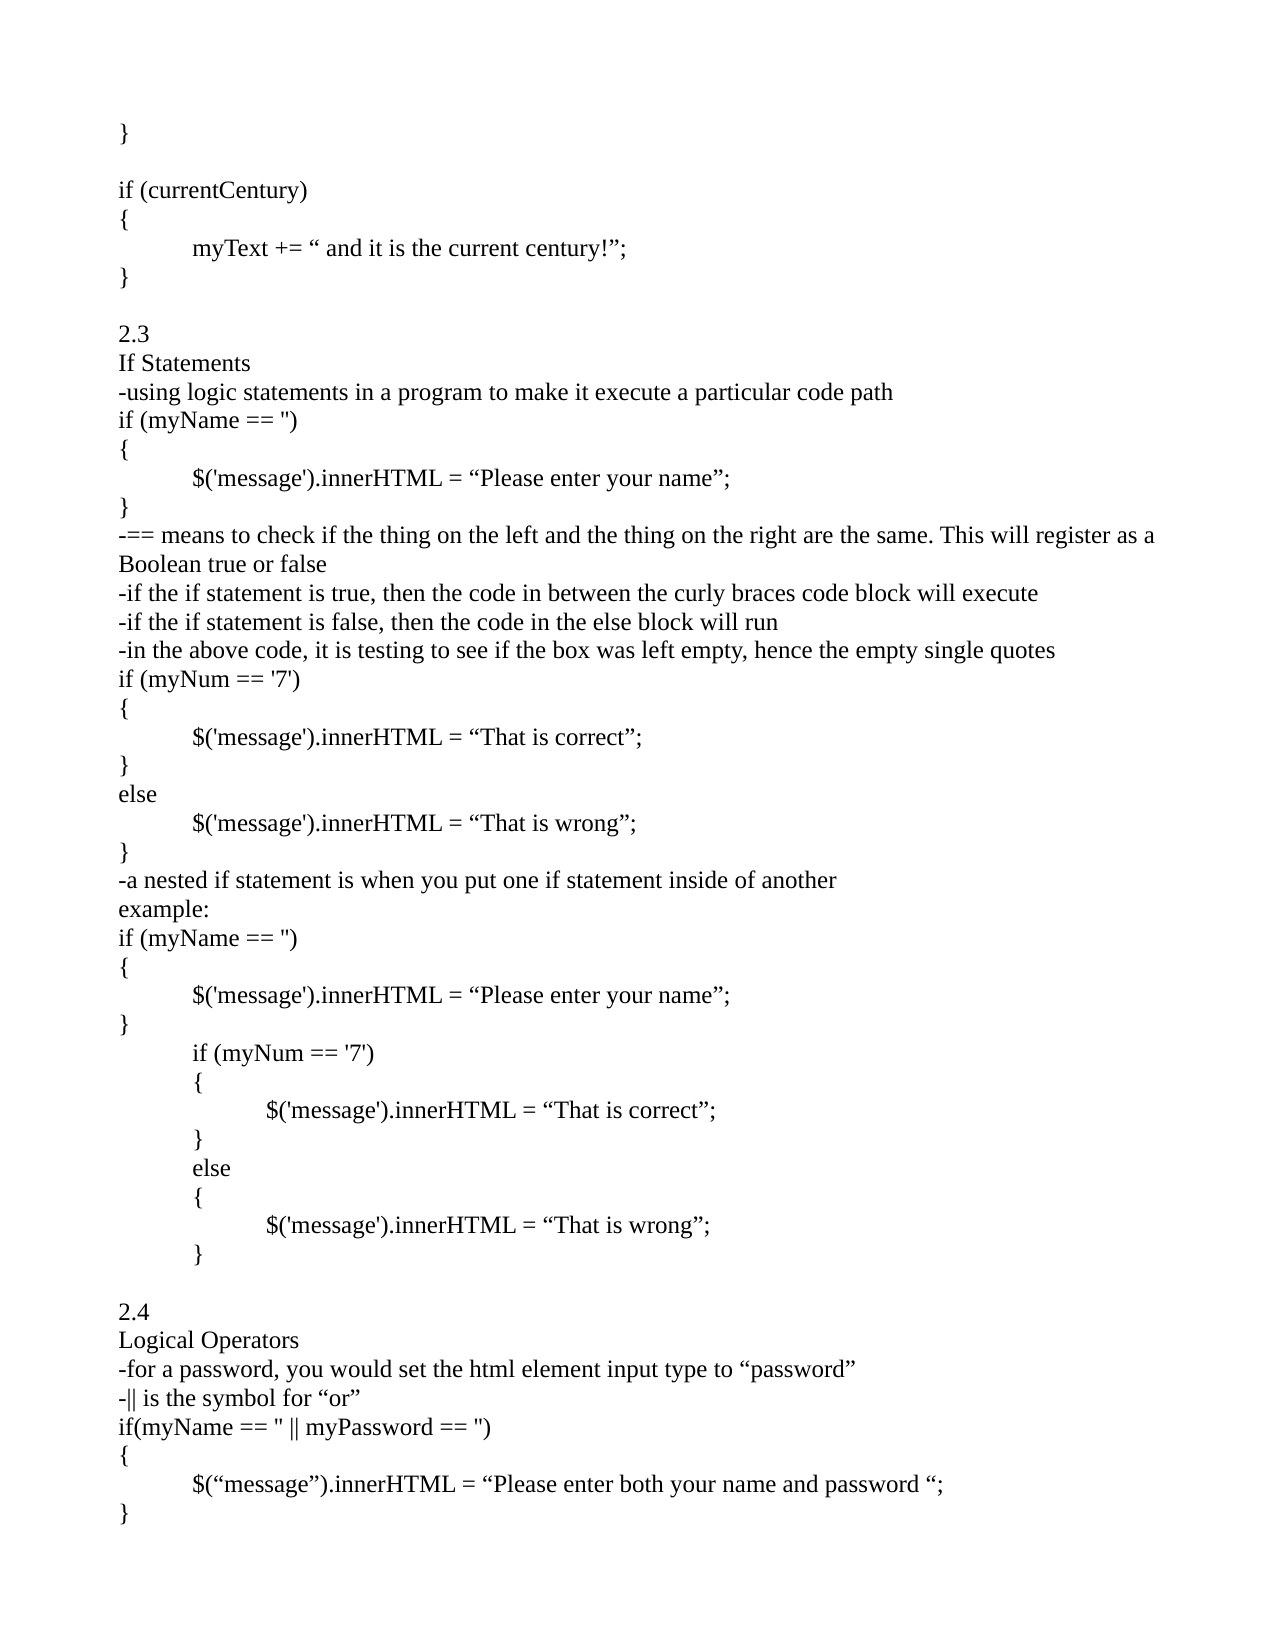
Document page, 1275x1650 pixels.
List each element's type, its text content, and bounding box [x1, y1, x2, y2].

text -using logic statements in a program to make it execute a particular code path [118, 377, 1157, 406]
text } [118, 1239, 1157, 1268]
text { [118, 1182, 1157, 1211]
text If Statements [118, 348, 1157, 377]
text if (currentCentury) [118, 176, 1157, 204]
text -in the above code, it is testing to see if the box was left empty, hence the empty single quotes [118, 636, 1157, 664]
text { [118, 1067, 1157, 1096]
text else [118, 779, 1157, 808]
text } [118, 1009, 1157, 1038]
text } [118, 837, 1157, 866]
text $('message').innerHTML = “That is wrong”; [118, 808, 1157, 837]
text { [118, 693, 1157, 722]
text { [118, 1441, 1157, 1469]
text if (myNum == '7') [118, 664, 1157, 693]
text Logical Operators [118, 1326, 1157, 1354]
text { [118, 952, 1157, 981]
text example: [118, 894, 1157, 923]
text $('message').innerHTML = “That is wrong”; [118, 1211, 1157, 1239]
text $(“message”).innerHTML = “Please enter both your name and password “; [118, 1469, 1157, 1498]
text else [118, 1153, 1157, 1182]
text } [118, 1498, 1157, 1527]
text } [118, 1124, 1157, 1153]
text if (myName == '') [118, 406, 1157, 434]
text -if the if statement is false, then the code in the else block will run [118, 607, 1157, 636]
text $('message').innerHTML = “That is correct”; [118, 722, 1157, 751]
text } [118, 118, 1157, 147]
text } [118, 751, 1157, 779]
text -a nested if statement is when you put one if statement inside of another [118, 866, 1157, 894]
text } [118, 262, 1157, 291]
text $('message').innerHTML = “That is correct”; [118, 1096, 1157, 1124]
text if(myName == '' || myPassword == '') [118, 1412, 1157, 1441]
text $('message').innerHTML = “Please enter your name”; [118, 981, 1157, 1009]
text -== means to check if the thing on the left and the thing on the right are the same. This will register as a Boolean true or false [118, 521, 1157, 578]
text { [118, 204, 1157, 233]
text if (myName == '') [118, 923, 1157, 952]
text myText += “ and it is the current century!”; [118, 233, 1157, 262]
text if (myNum == '7') [118, 1038, 1157, 1067]
text -|| is the symbol for “or” [118, 1383, 1157, 1412]
text -for a password, you would set the html element input type to “password” [118, 1354, 1157, 1383]
text -if the if statement is true, then the code in between the curly braces code block will execute [118, 578, 1157, 607]
text } [118, 492, 1157, 521]
text 2.3 [118, 319, 1157, 348]
text 2.4 [118, 1297, 1157, 1326]
text $('message').innerHTML = “Please enter your name”; [118, 463, 1157, 492]
text { [118, 434, 1157, 463]
